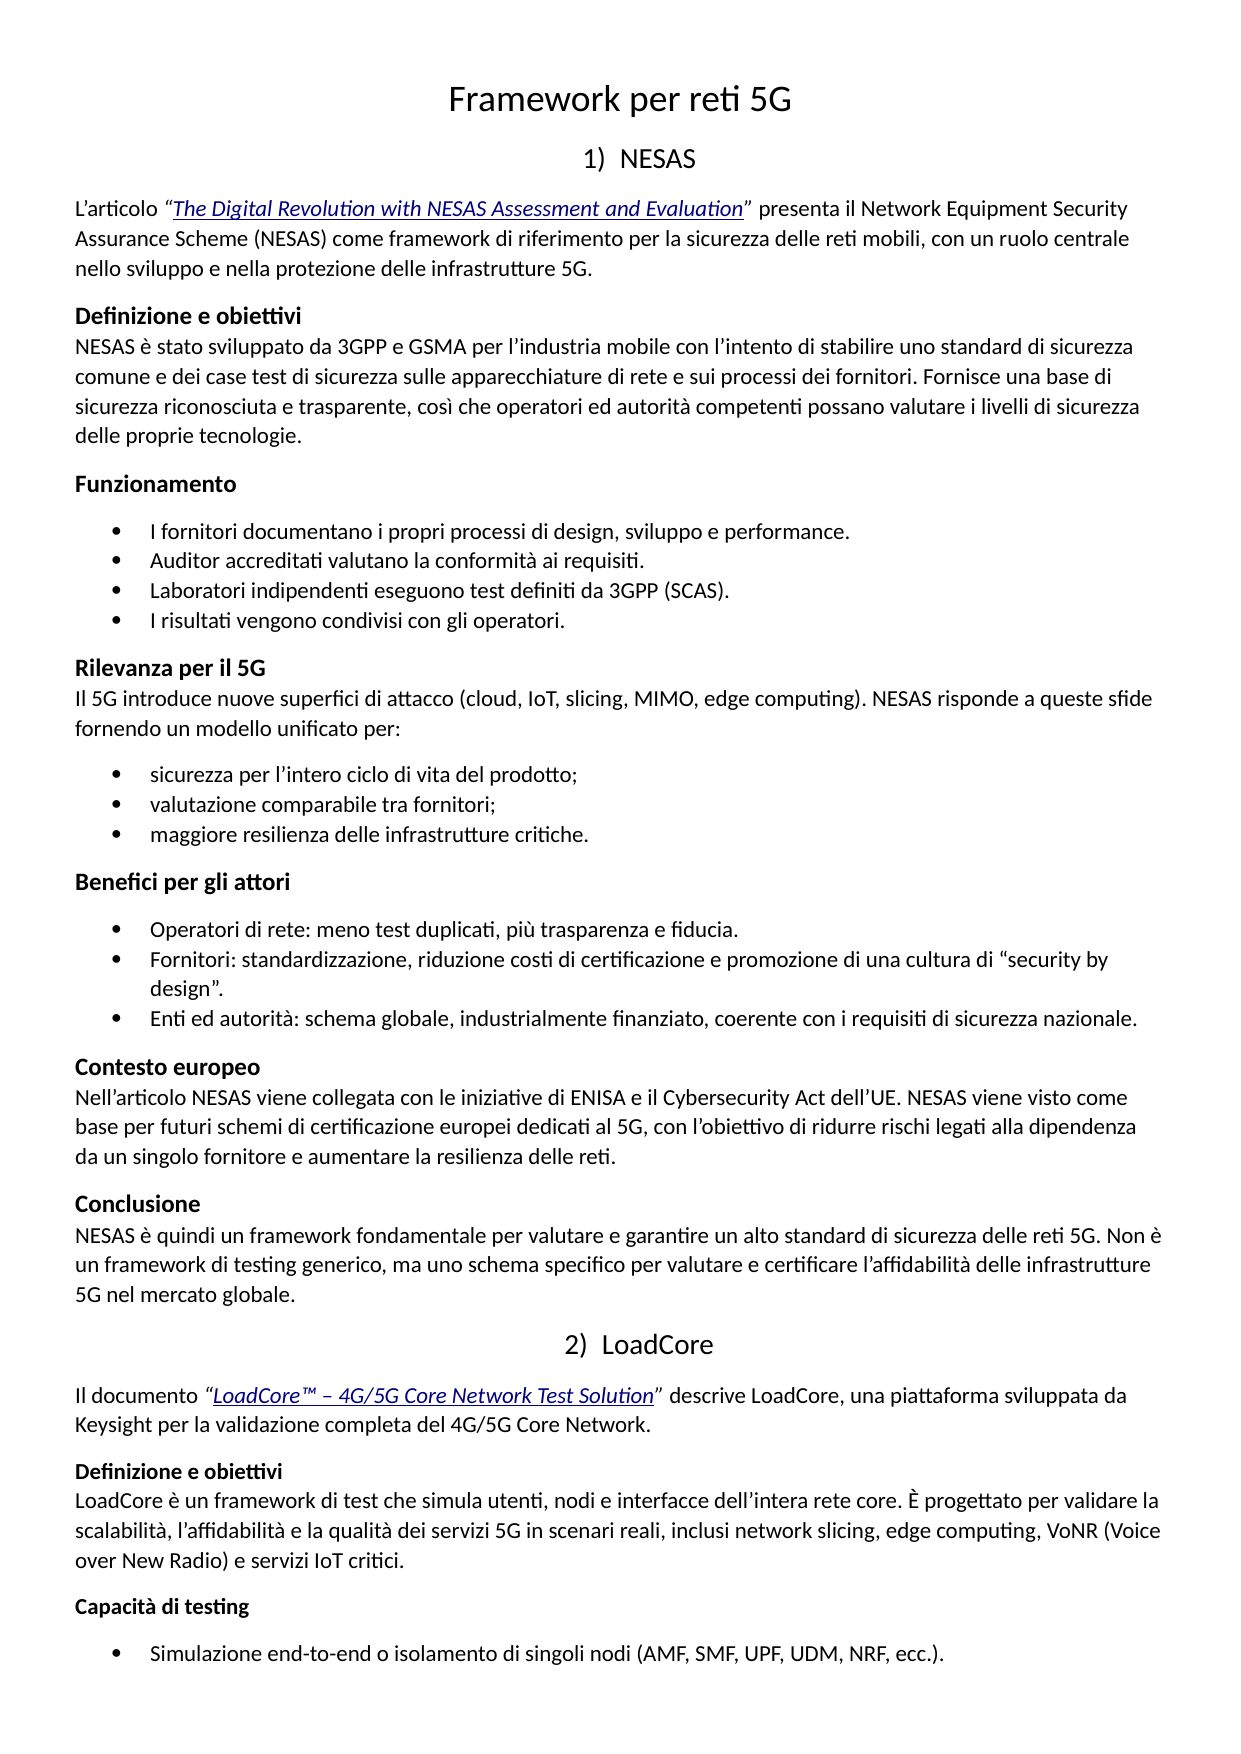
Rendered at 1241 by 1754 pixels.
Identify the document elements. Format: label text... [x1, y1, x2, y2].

list NESAS [112, 140, 1165, 176]
list Fornitori: standardizzazione, riduzione costi di certificazione e promozione di una cultura di “security by design”. [112, 945, 1165, 1003]
text Capacità di testing [75, 1592, 1165, 1620]
list Laboratori indipendenti eseguono test definiti da 3GPP (SCAS). [112, 576, 1165, 604]
text Conclusione NESAS è quindi un framework fondamentale per valutare e garantire un alto standard di sicurezza delle reti 5G. Non è un framework di testing generico, ma uno schema specifico per valutare e certificare l’affidabilità delle infrastrutture 5G nel mercato globale. [75, 1188, 1165, 1308]
text Definizione e obiettivi LoadCore è un framework di test che simula utenti, nodi e interfacce dell’intera rete core. È progettato per validare la scalabilità, l’affidabilità e la qualità dei servizi 5G in scenari reali, inclusi network slicing, edge computing, VoNR (Voice over New Radio) e servizi IoT critici. [75, 1457, 1165, 1574]
text Rilevanza per il 5G Il 5G introduce nuove superfici di attacco (cloud, IoT, slicing, MIMO, edge computing). NESAS risponde a queste sfide fornendo un modello unificato per: [75, 652, 1165, 742]
list Auditor accreditati valutano la conformità ai requisiti. [112, 547, 1165, 574]
text Il documento “LoadCore™ – 4G/5G Core Network Test Solution” descrive LoadCore, una piattaforma sviluppata da Keysight per la validazione completa del 4G/5G Core Network. [75, 1381, 1165, 1438]
list sicurezza per l’intero ciclo di vita del prodotto; [112, 761, 1165, 788]
list Operatori di rete: meno test duplicati, più trasparenza e fiducia. [112, 915, 1165, 943]
text Framework per reti 5G [75, 75, 1165, 121]
text L’articolo “The Digital Revolution with NESAS Assessment and Evaluation” presenta il Network Equipment Security Assurance Scheme (NESAS) come framework di riferimento per la sicurezza delle reti mobili, con un ruolo centrale nello sviluppo e nella protezione delle infrastrutture 5G. [75, 194, 1165, 282]
list Simulazione end-to-end o isolamento di singoli nodi (AMF, SMF, UPF, UDM, NRF, ecc.). [112, 1639, 1165, 1667]
list valutazione comparabile tra fornitori; [112, 790, 1165, 818]
text Funzionamento [75, 468, 1165, 498]
list LoadCore [112, 1326, 1165, 1362]
text Contesto europeo Nell’articolo NESAS viene collegata con le iniziative di ENISA e il Cybersecurity Act dell’UE. NESAS viene visto come base per futuri schemi di certificazione europei dedicati al 5G, con l’obiettivo di ridurre rischi legati alla dipendenza da un singolo fornitore e aumentare la resilienza delle reti. [75, 1051, 1165, 1170]
list I risultati vengono condivisi con gli operatori. [112, 606, 1165, 634]
list Enti ed autorità: schema globale, industrialmente finanziato, coerente con i requisiti di sicurezza nazionale. [112, 1004, 1165, 1032]
text Definizione e obiettivi NESAS è stato sviluppato da 3GPP e GSMA per l’industria mobile con l’intento di stabilire uno standard di sicurezza comune e dei case test di sicurezza sulle apparecchiature di rete e sui processi dei fornitori. Fornisce una base di sicurezza riconosciuta e trasparente, così che operatori ed autorità competenti possano valutare i livelli di sicurezza delle proprie tecnologie. [75, 300, 1165, 449]
list maggiore resilienza delle infrastrutture critiche. [112, 820, 1165, 848]
list I fornitori documentano i propri processi di design, sviluppo e performance. [112, 517, 1165, 545]
text Benefici per gli attori [75, 866, 1165, 897]
